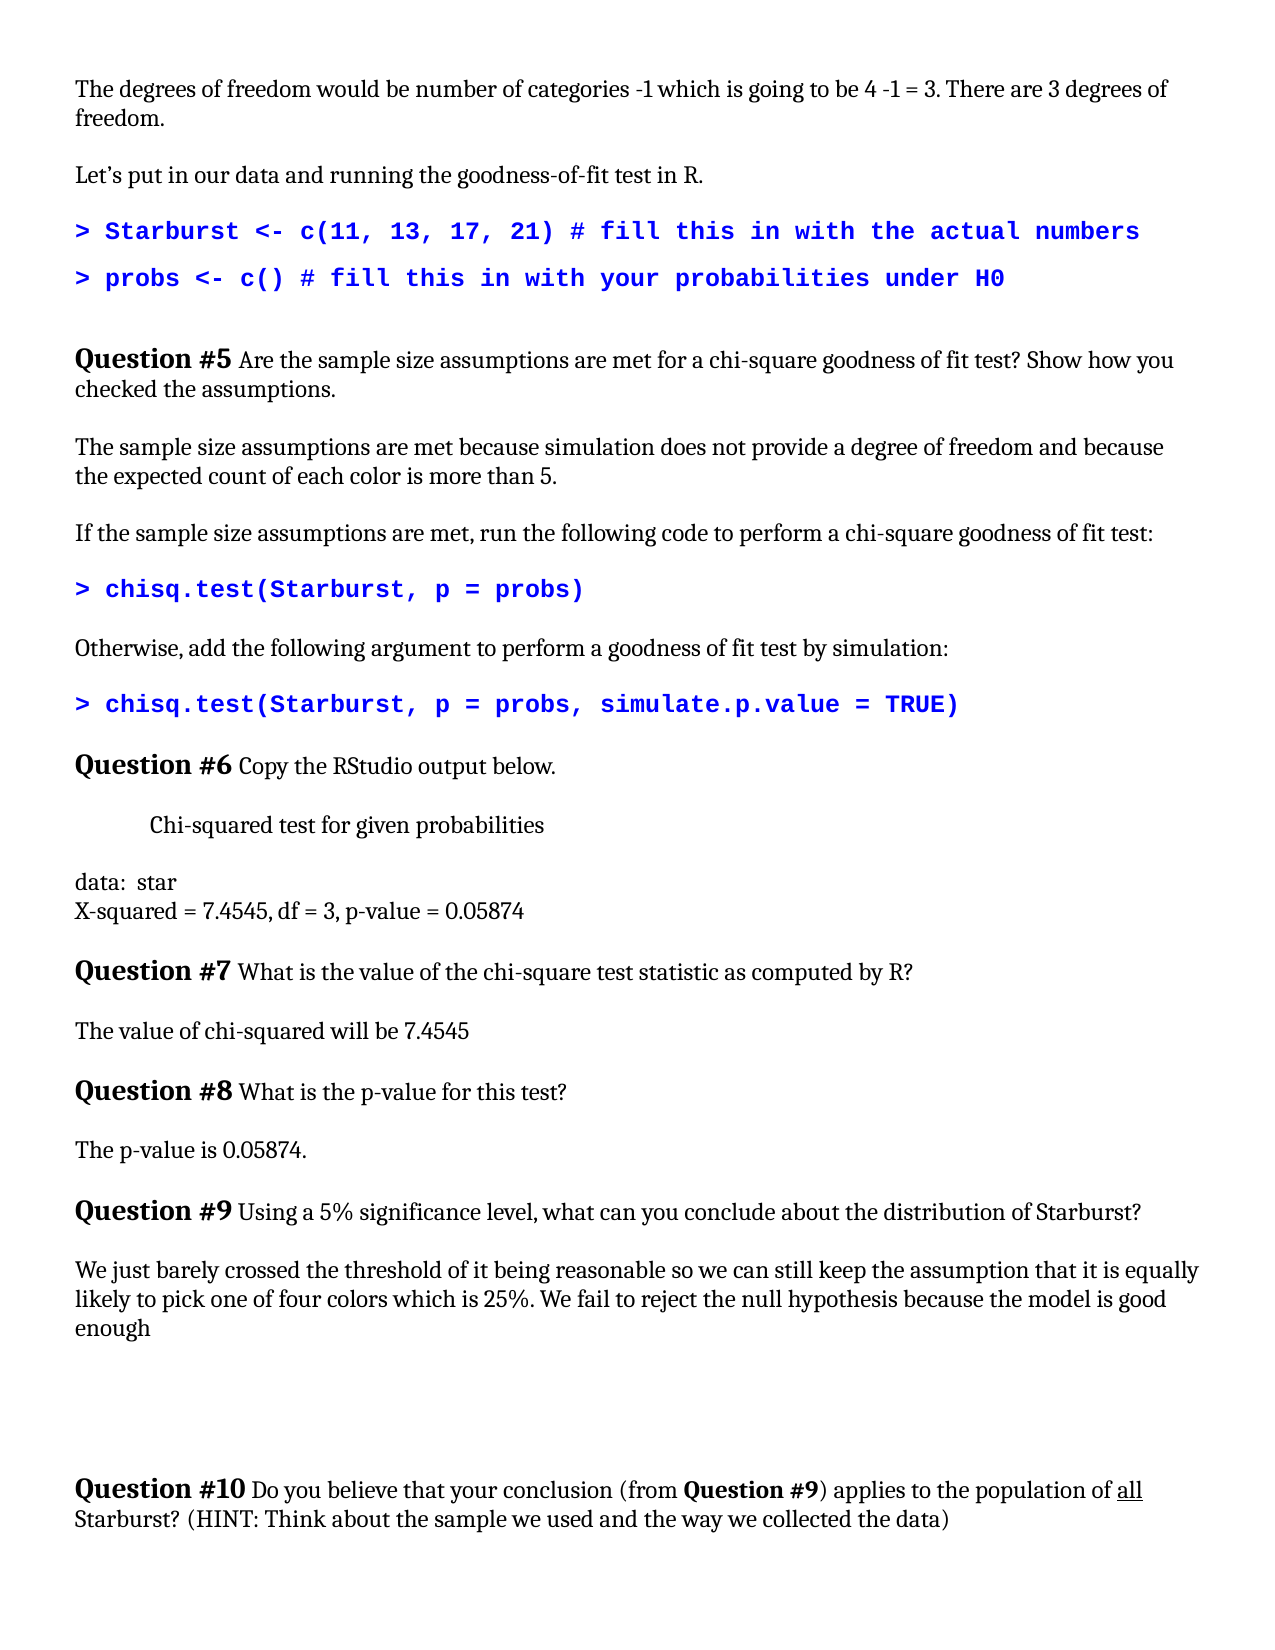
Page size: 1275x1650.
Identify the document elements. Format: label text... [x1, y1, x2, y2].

text The value of chi-squared will be 7.4545 [75, 1017, 1200, 1045]
text We just barely crossed the threshold of it being reasonable so we can still keep the assumption that it is equally likely to pick one of four colors which is 25%. We fail to reject the null hypothesis because the model is good enough [75, 1256, 1200, 1342]
text > chisq.test(Starburst, p = probs, simulate.p.value = TRUE) [75, 691, 1200, 719]
text X-squared = 7.4545, df = 3, p-value = 0.05874 [75, 897, 1200, 926]
text Question #5 Are the sample size assumptions are met for a chi-square goodness of fit test? Show how you checked the assumptions. [75, 342, 1200, 404]
text Otherwise, add the following argument to perform a goodness of fit test by simulation: [75, 634, 1200, 662]
text Question #8 What is the p-value for this test? [75, 1074, 1200, 1108]
text If the sample size assumptions are met, run the following code to perform a chi-square goodness of fit test: [75, 519, 1200, 548]
text > probs <- c() # fill this in with your probabilities under H0 [75, 266, 1200, 294]
text The sample size assumptions are met because simulation does not provide a degree of freedom and because the expected count of each color is more than 5. [75, 433, 1200, 490]
text The degrees of freedom would be number of categories -1 which is going to be 4 -1 = 3. There are 3 degrees of freedom. [75, 75, 1200, 132]
text Question #10 Do you believe that your conclusion (from Question #9) applies to the population of all Starburst? (HINT: Think about the sample we used and the way we collected the data) [75, 1472, 1200, 1534]
text Chi-squared test for given probabilities [75, 811, 1200, 839]
text Question #9 Using a 5% significance level, what can you conclude about the distribution of Starburst? [75, 1194, 1200, 1227]
text Question #7 What is the value of the chi-square test statistic as computed by R? [75, 954, 1200, 988]
text The p-value is 0.05874. [75, 1136, 1200, 1165]
text Let’s put in our data and running the goodness-of-fit test in R. [75, 161, 1200, 190]
text > chisq.test(Starburst, p = probs) [75, 577, 1200, 605]
text data: star [75, 868, 1200, 897]
text > Starburst <- c(11, 13, 17, 21) # fill this in with the actual numbers [75, 219, 1200, 247]
text Question #6 Copy the RStudio output below. [75, 748, 1200, 782]
